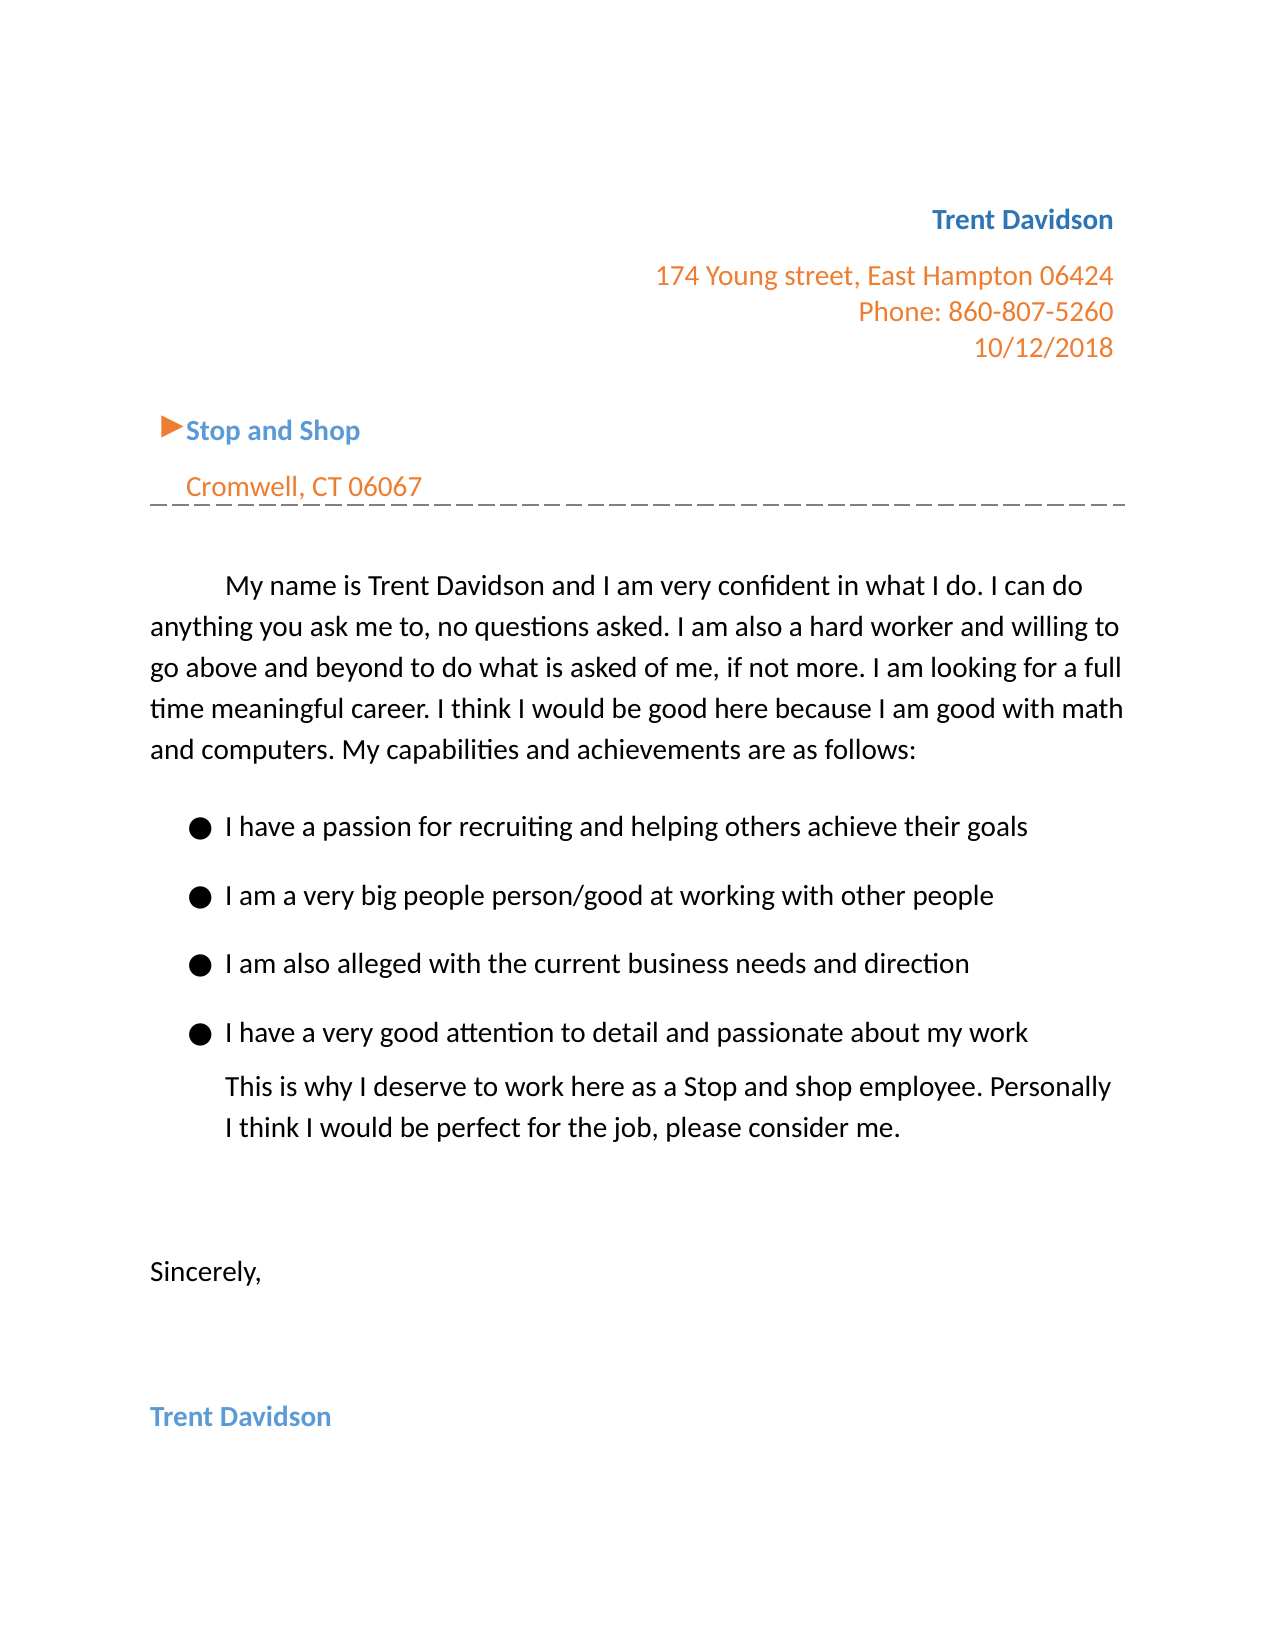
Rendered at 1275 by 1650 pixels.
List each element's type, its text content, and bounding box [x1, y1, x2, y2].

list I am also alleged with the current business needs and direction [187, 931, 1125, 990]
table_header [175, 291, 637, 404]
text This is why I deserve to work here as a Stop and shop employee. Personally I think I would be perfect for the job, please consider me. [225, 1068, 1125, 1144]
table_header [150, 291, 174, 404]
text My name is Trent Davidson and I am very confident in what I do. I can do anything you ask me to, no questions asked. I am also a hard worker and willing to go above and beyond to do what is asked of me, if not more. I am looking for a full time meaningful career. I think I would be good here because I am good with math and computers. My capabilities and achievements are as follows: [150, 567, 1125, 767]
text Sincerely, [150, 1253, 675, 1288]
list I have a passion for recruiting and helping others achieve their goals [187, 793, 1125, 853]
table_header Trent Davidson 174 Young street, East Hampton 06424 Phone: 860-807-5260 10/12/2018 [638, 180, 1125, 504]
text Trent Davidson [150, 1398, 675, 1433]
table_cell ▶ [150, 404, 174, 504]
table_header [150, 180, 637, 422]
table_cell Stop and Shop Cromwell, CT 06067 [175, 404, 637, 504]
list I am a very big people person/good at working with other people [187, 862, 1125, 922]
list I have a very good attention to detail and passionate about my work [187, 999, 1125, 1059]
